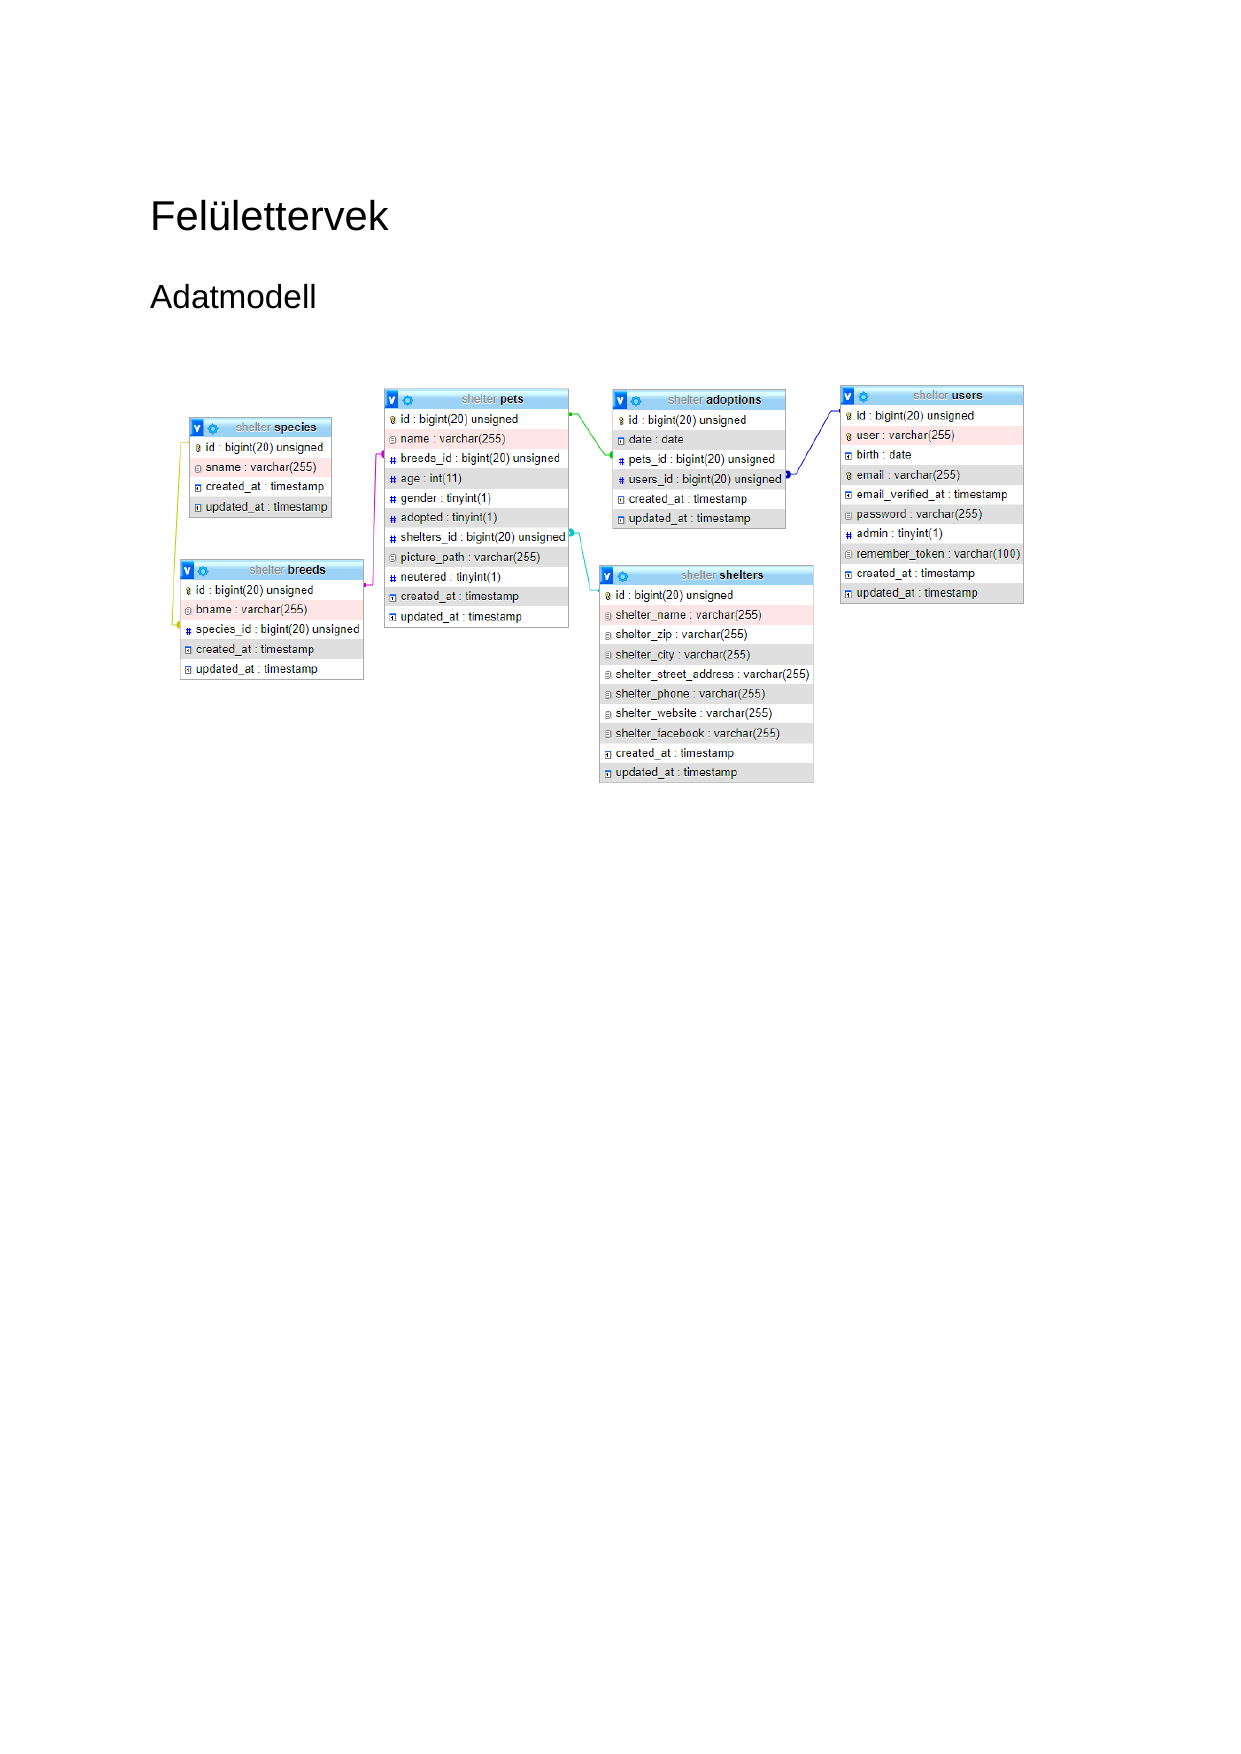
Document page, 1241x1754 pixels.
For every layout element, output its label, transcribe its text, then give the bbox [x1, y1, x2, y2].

subtitle Adatmodell [150, 277, 1090, 316]
picture [150, 358, 1091, 821]
subtitle Felülettervek [150, 192, 1090, 239]
